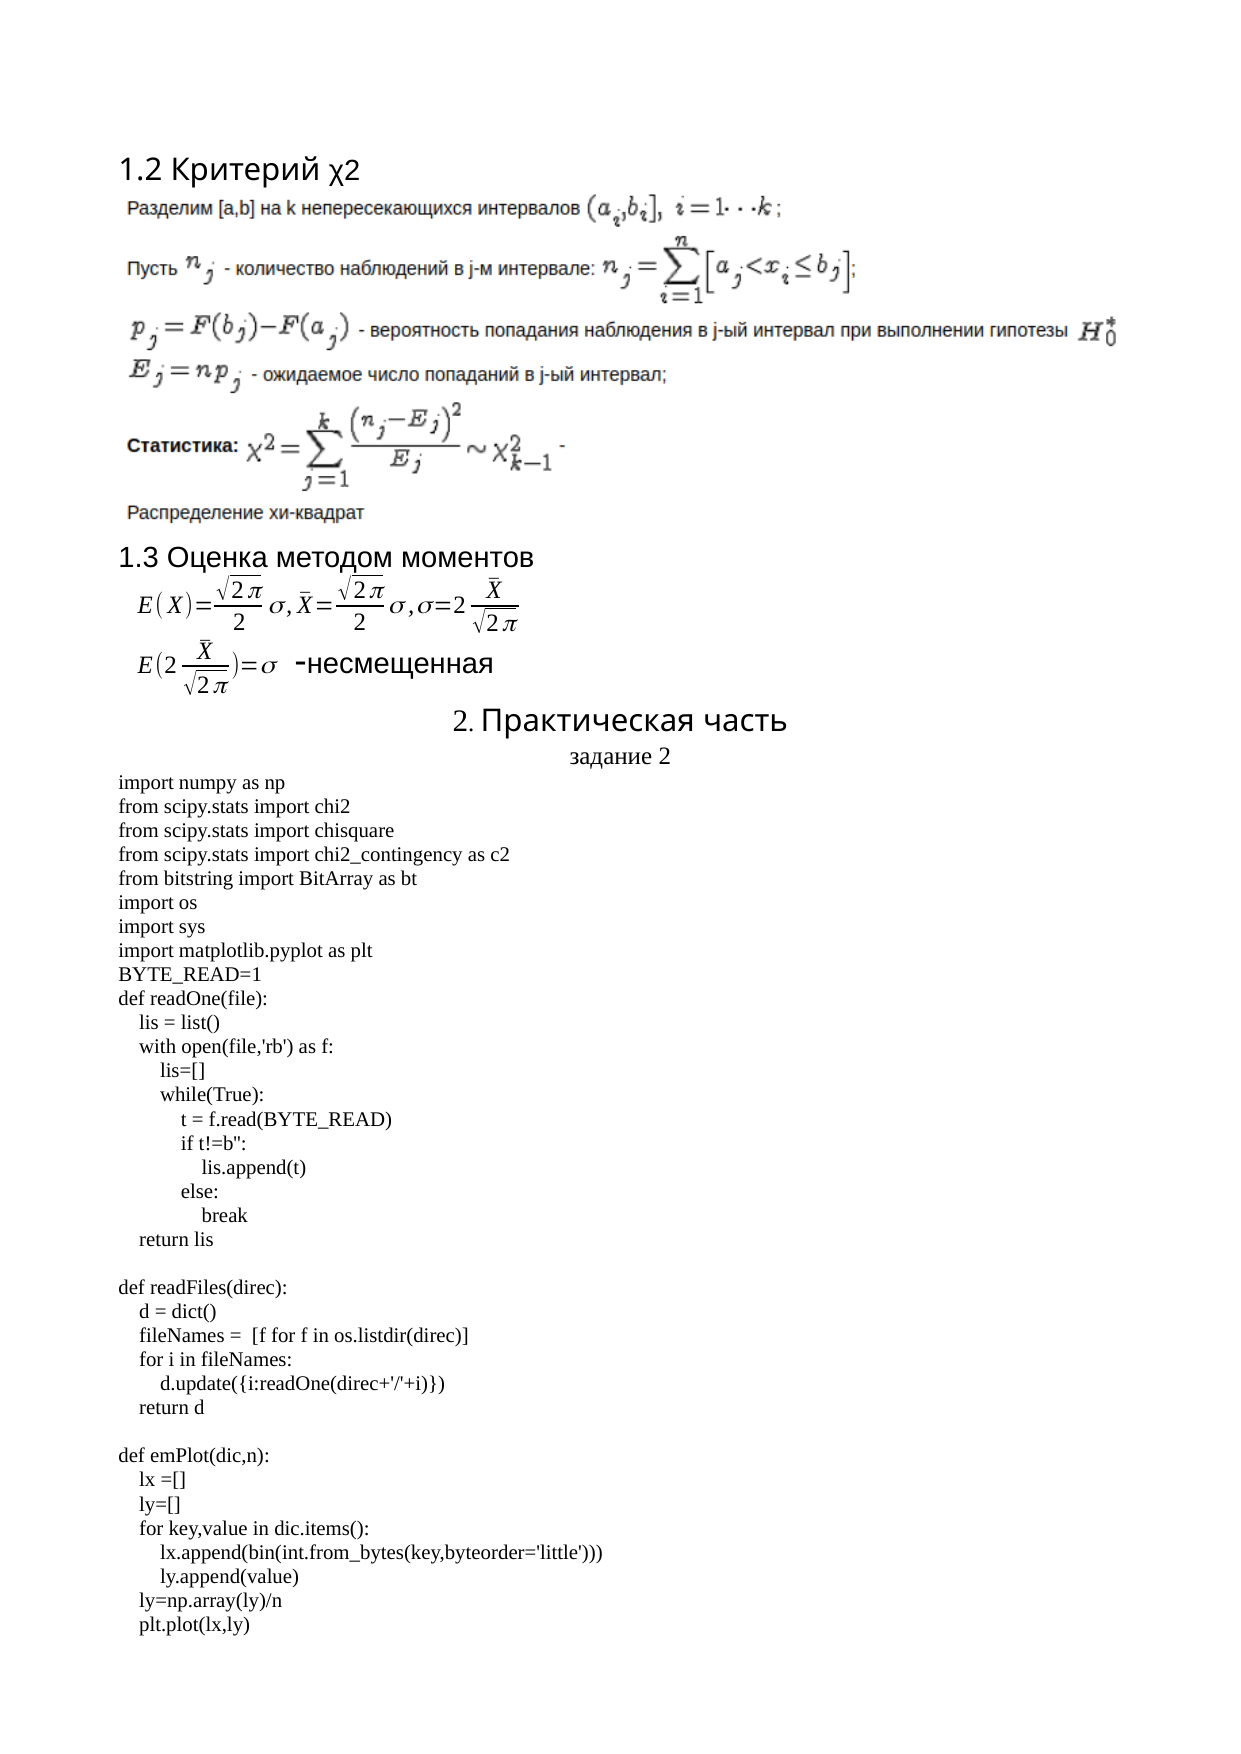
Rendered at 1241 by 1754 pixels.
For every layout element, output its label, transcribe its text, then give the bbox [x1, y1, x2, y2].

text ly=[] [118, 1491, 1122, 1516]
text t = f.read(BYTE_READ) [118, 1106, 1122, 1131]
text -несмещенная [118, 637, 1122, 698]
text lx.append(bin(int.from_bytes(key,byteorder='little'))) [118, 1539, 1122, 1564]
text import sys [118, 914, 1122, 938]
text d = dict() [118, 1299, 1122, 1323]
text while(True): [118, 1082, 1122, 1106]
text break [118, 1203, 1122, 1227]
text ly.append(value) [118, 1564, 1122, 1588]
text from scipy.stats import chi2 [118, 794, 1122, 818]
text from scipy.stats import chi2_contingency as c2 [118, 842, 1122, 866]
text plt.plot(lx,ly) [118, 1612, 1122, 1636]
text for i in fileNames: [118, 1347, 1122, 1371]
text def readFiles(direc): [118, 1275, 1122, 1299]
text def readOne(file): [118, 986, 1122, 1010]
text BYTE_READ=1 [118, 962, 1122, 986]
text lis.append(t) [118, 1154, 1122, 1179]
text import matplotlib.pyplot as plt [118, 938, 1122, 962]
text задание 2 [118, 741, 1122, 769]
text 1.2 Критерий χ2 [118, 147, 1122, 189]
text else: [118, 1179, 1122, 1203]
text import numpy as np [118, 769, 1122, 794]
text lis=[] [118, 1058, 1122, 1082]
text 1.3 Оценка методом моментов [118, 189, 1122, 574]
text lx =[] [118, 1467, 1122, 1491]
text ly=np.array(ly)/n [118, 1588, 1122, 1612]
text return d [118, 1395, 1122, 1419]
text from scipy.stats import chisquare [118, 818, 1122, 842]
text return lis [118, 1227, 1122, 1251]
text with open(file,'rb') as f: [118, 1034, 1122, 1058]
text from bitstring import BitArray as bt [118, 866, 1122, 890]
text for key,value in dic.items(): [118, 1516, 1122, 1539]
text fileNames = [f for f in os.listdir(direc)] [118, 1323, 1122, 1347]
text if t!=b'': [118, 1131, 1122, 1154]
text d.update({i:readOne(direc+'/'+i)}) [118, 1371, 1122, 1395]
text import os [118, 890, 1122, 914]
text lis = list() [118, 1010, 1122, 1034]
text 2. Практическая часть [118, 698, 1122, 741]
text def emPlot(dic,n): [118, 1443, 1122, 1467]
picture [121, 192, 1120, 538]
